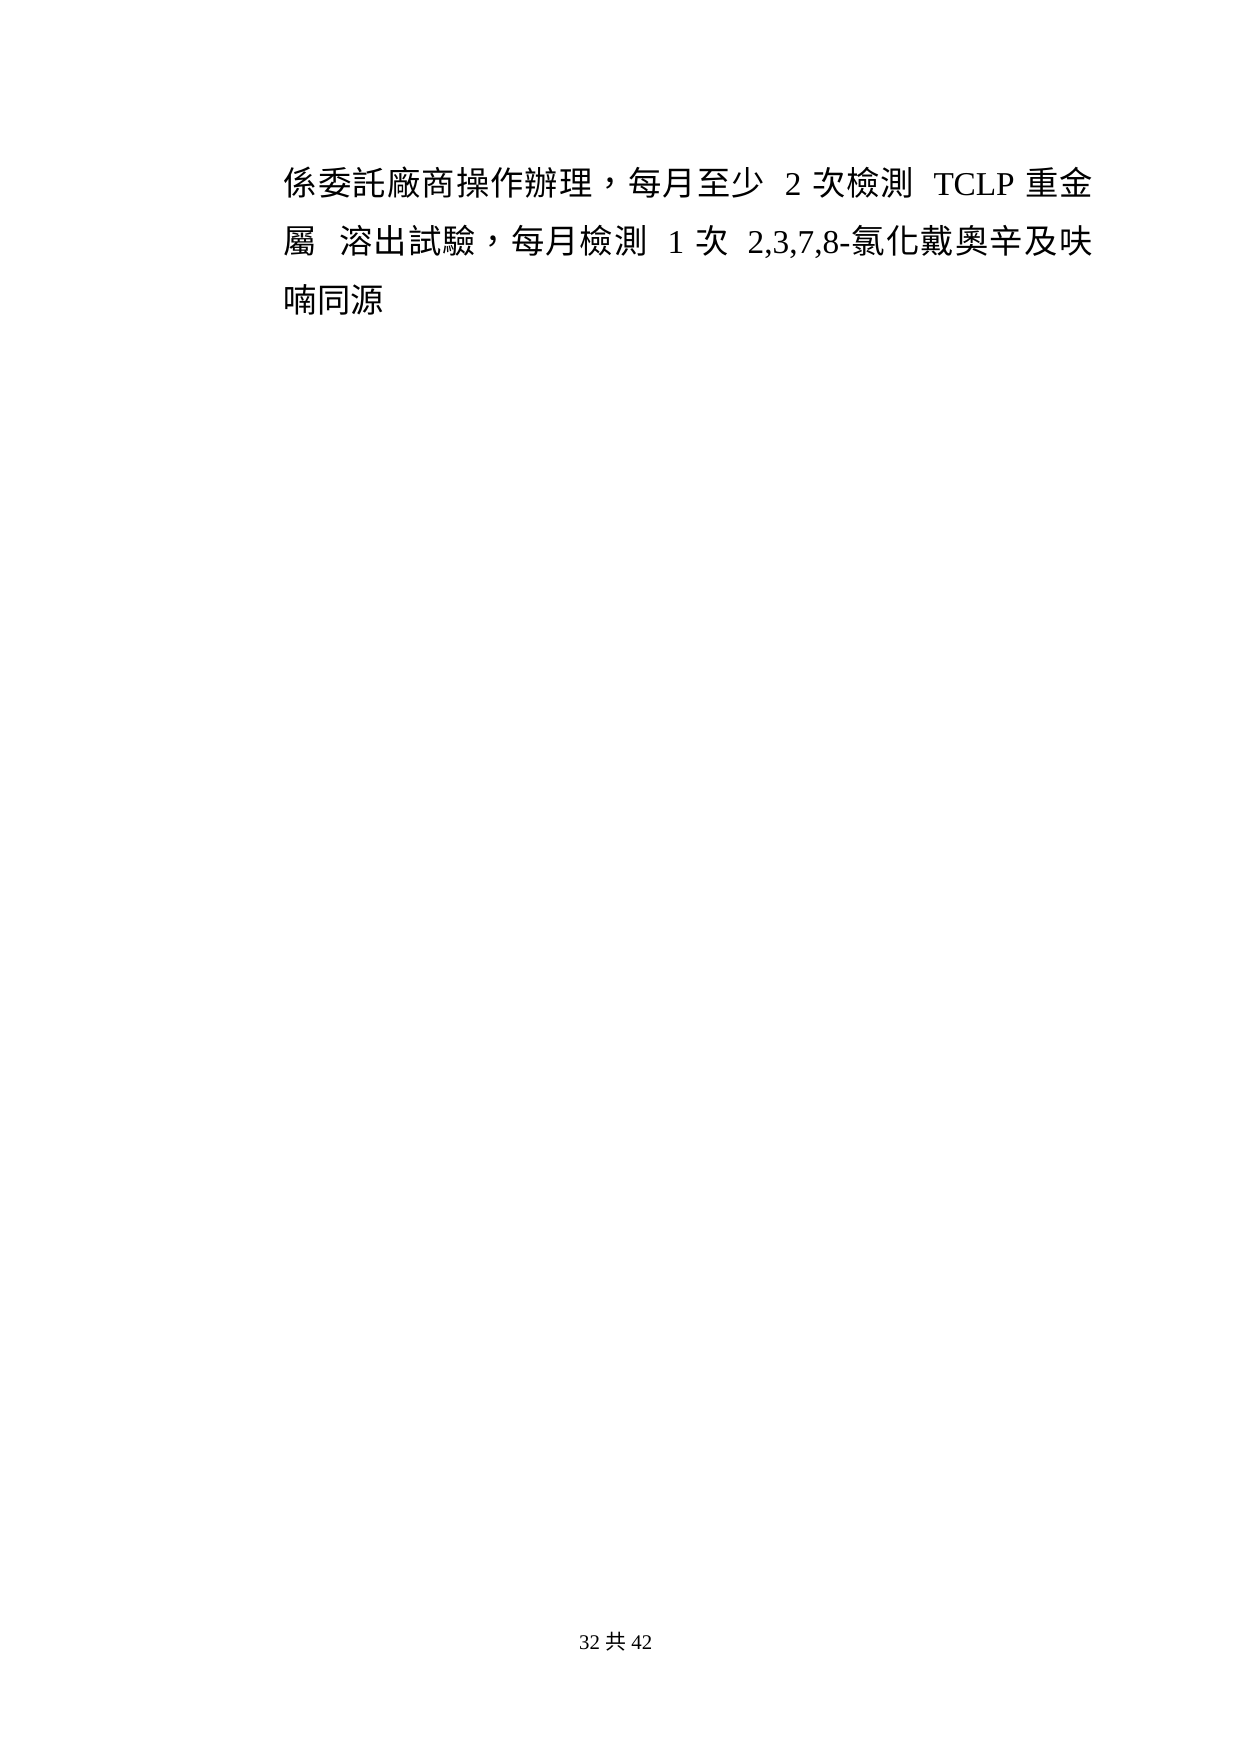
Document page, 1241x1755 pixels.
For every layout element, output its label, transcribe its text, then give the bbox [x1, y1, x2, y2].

text 係委託廠商操作辦理，每月至少 2 次檢測 TCLP 重金屬 溶出試驗，每月檢測 1 次 2,3,7,8-氯化戴奧辛及呋喃同源 [207, 156, 1093, 322]
